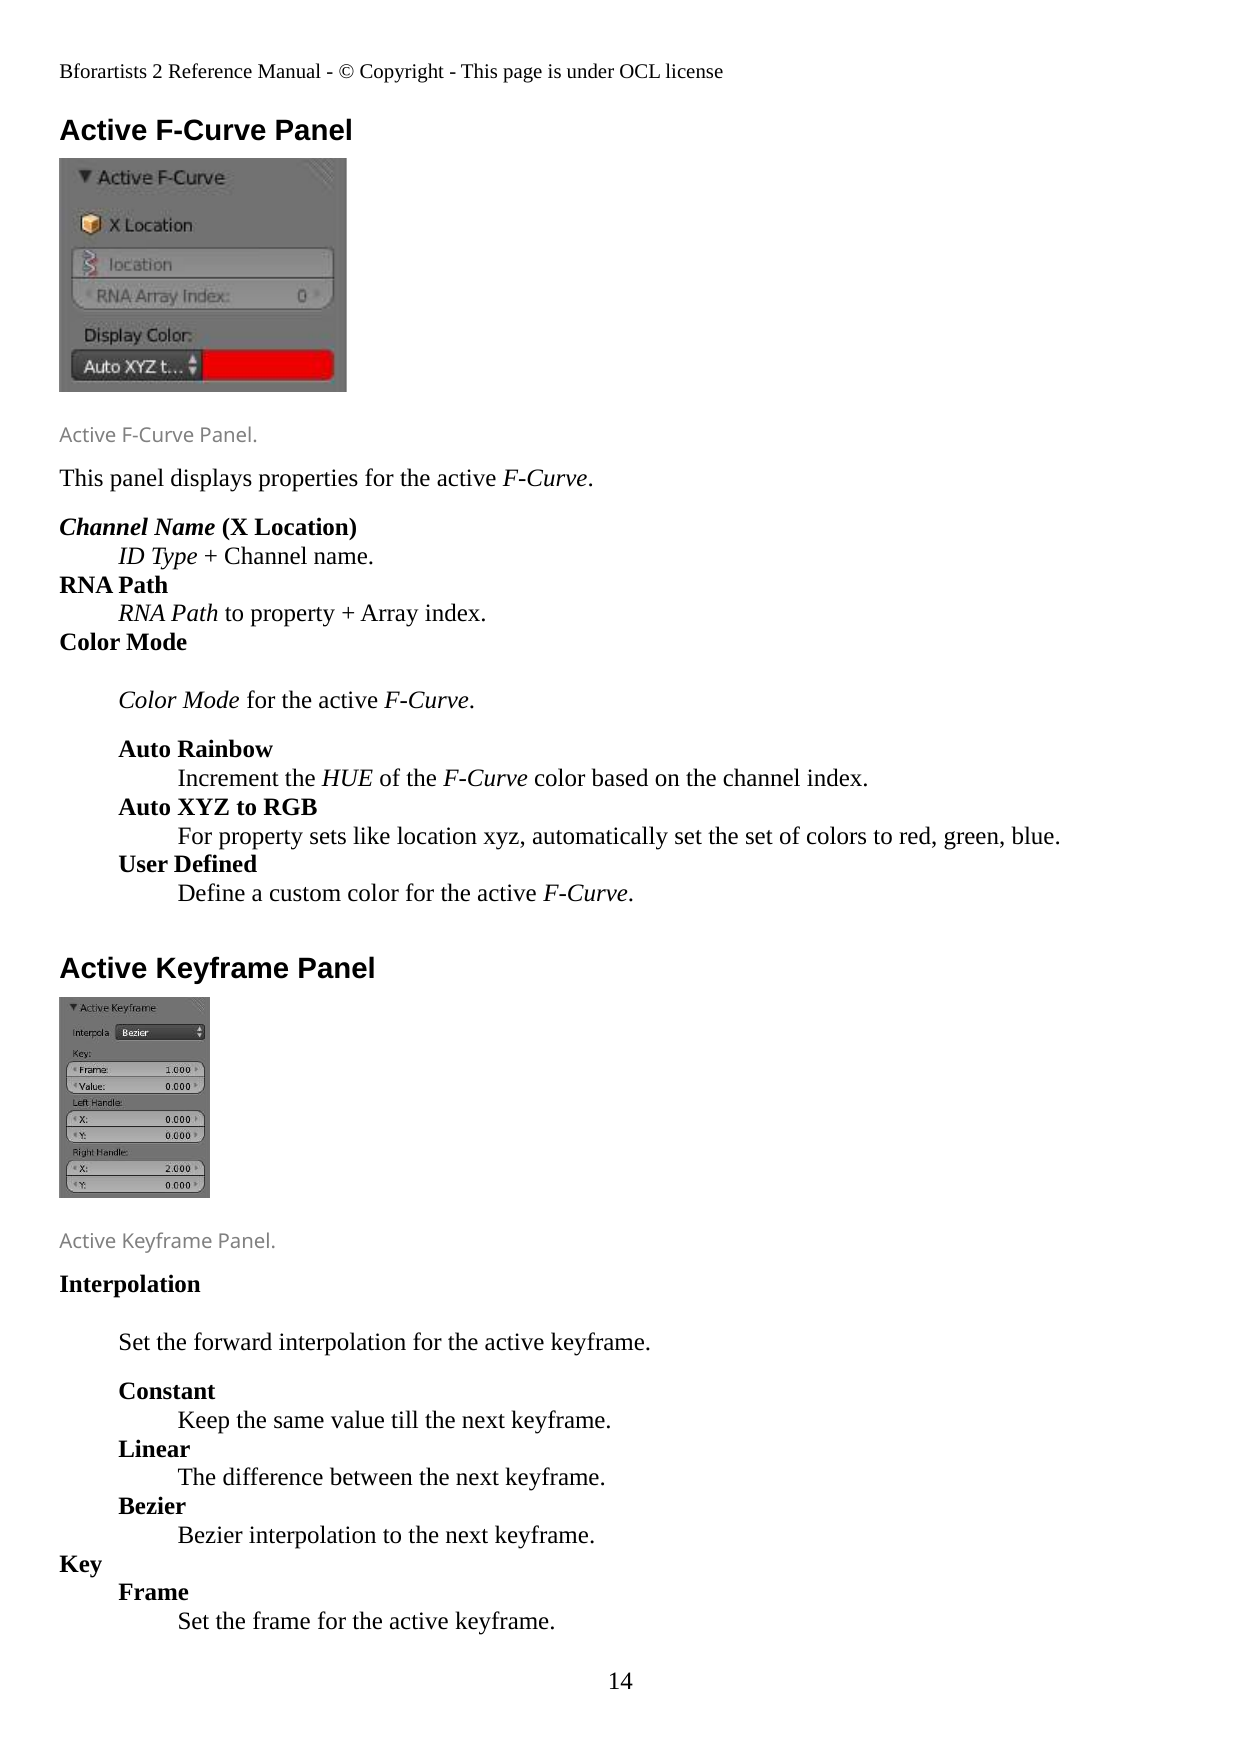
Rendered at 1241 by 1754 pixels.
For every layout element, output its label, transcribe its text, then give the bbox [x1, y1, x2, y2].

subtitle Key [59, 1549, 1181, 1577]
list Bezier interpolation to the next keyframe. [177, 1520, 1181, 1549]
subtitle Channel Name (X Location) [59, 512, 1181, 541]
subtitle Bezier [118, 1491, 1181, 1520]
subtitle Interpolation [59, 1269, 1181, 1298]
subtitle RNA Path [59, 570, 1181, 598]
text Set the forward interpolation for the active keyframe. [118, 1327, 1181, 1356]
list Keep the same value till the next keyframe. [177, 1405, 1181, 1434]
list ID Type + Channel name. [118, 541, 1181, 570]
list Increment the HUE of the F-Curve color based on the channel index. [177, 763, 1181, 792]
subtitle Frame [118, 1577, 1181, 1606]
list RNA Path to property + Array index. [118, 598, 1181, 627]
list Define a custom color for the active F-Curve. [177, 878, 1181, 907]
subtitle User Defined [118, 849, 1181, 878]
text This panel displays properties for the active F-Curve. [59, 463, 1181, 492]
subtitle Linear [118, 1434, 1181, 1462]
picture [59, 158, 347, 392]
subtitle Active F-Curve Panel [59, 113, 1181, 146]
subtitle Color Mode [59, 627, 1181, 656]
text Color Mode for the active F-Curve. [118, 685, 1181, 714]
subtitle Auto Rainbow [118, 734, 1181, 763]
list For property sets like location xyz, automatically set the set of colors to red, green, blue. [177, 821, 1181, 849]
picture [59, 997, 210, 1198]
subtitle Active Keyframe Panel [59, 951, 1181, 985]
list The difference between the next keyframe. [177, 1462, 1181, 1491]
subtitle Auto XYZ to RGB [118, 792, 1181, 821]
subtitle Constant [118, 1376, 1181, 1405]
text Active F-Curve Panel. [59, 417, 1181, 448]
text Active Keyframe Panel. [59, 1223, 1181, 1254]
list Set the frame for the active keyframe. [177, 1606, 1181, 1635]
